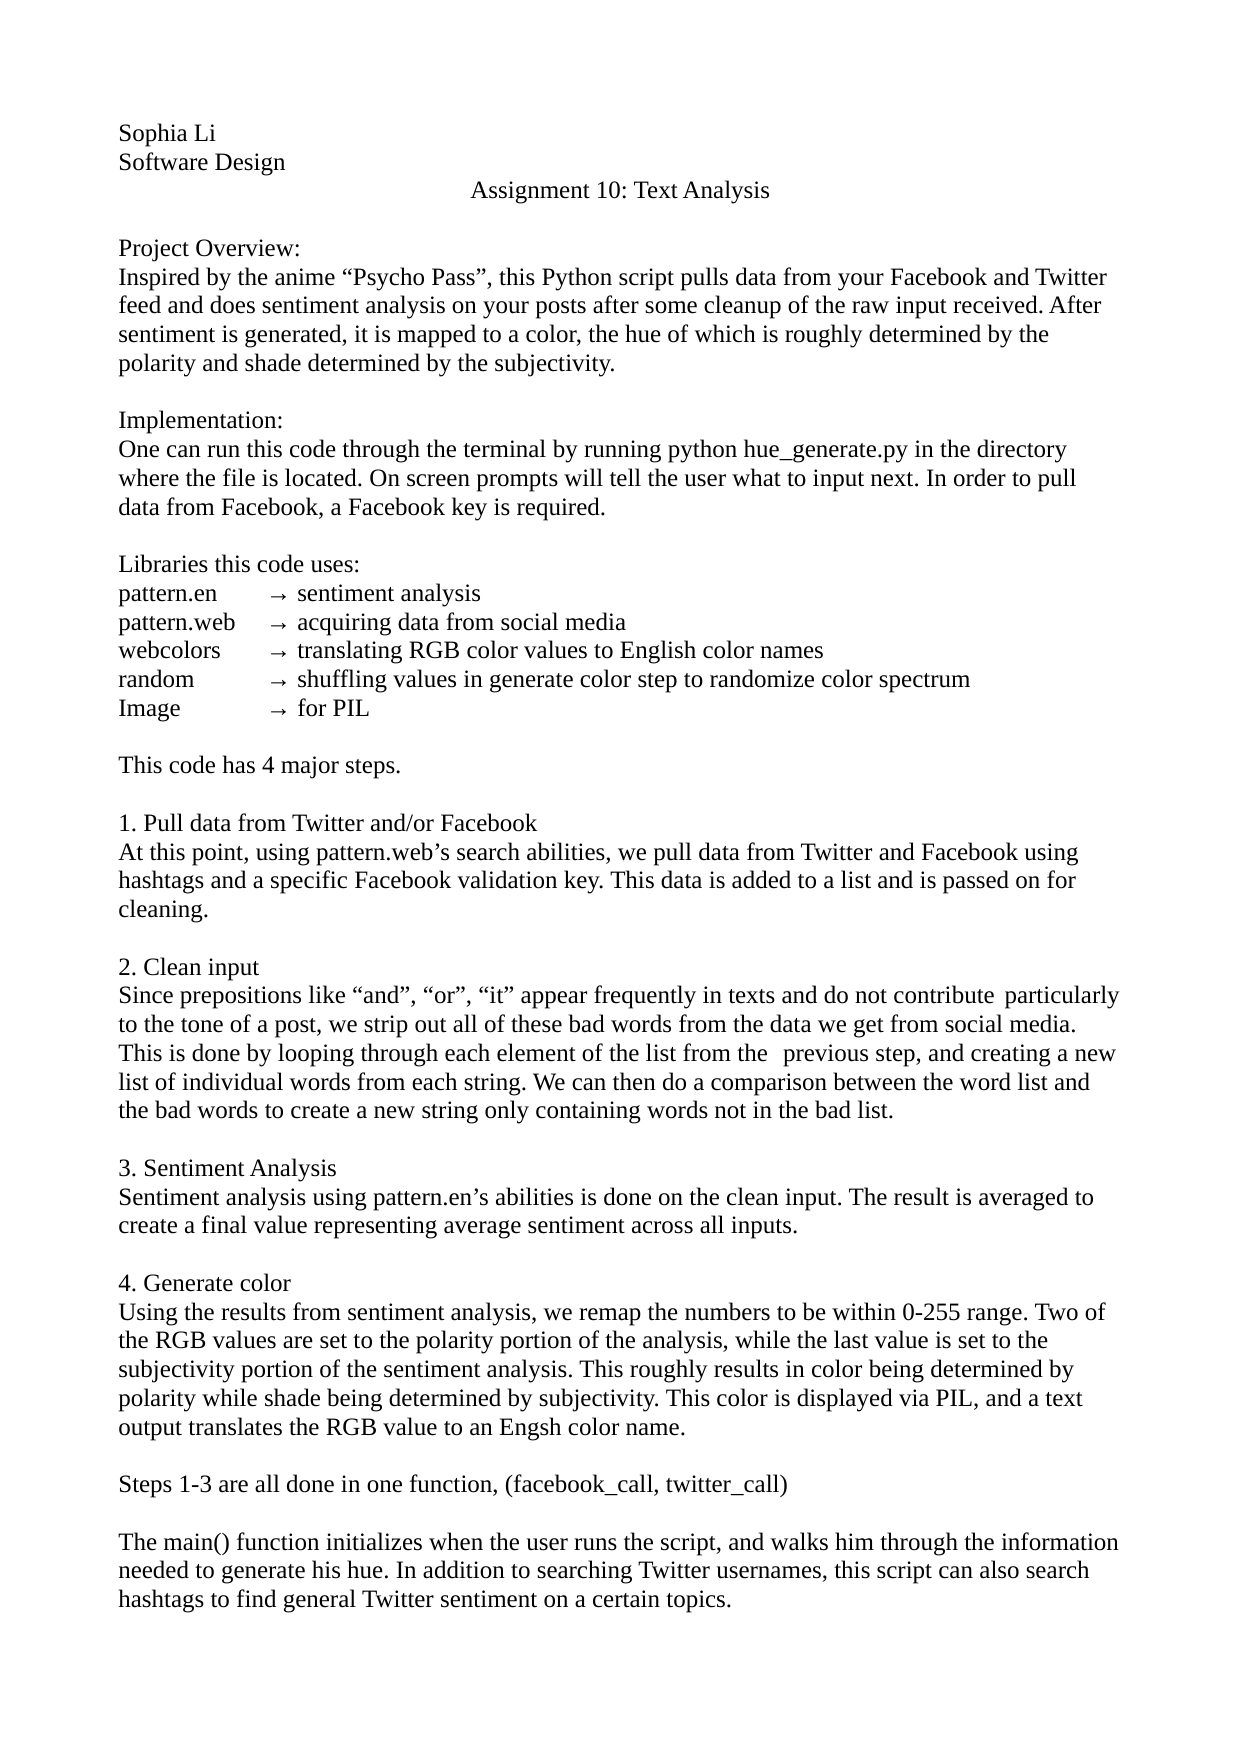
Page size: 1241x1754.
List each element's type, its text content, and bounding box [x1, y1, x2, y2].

text Steps 1-3 are all done in one function, (facebook_call, twitter_call) [118, 1469, 1122, 1498]
text Assignment 10: Text Analysis [118, 176, 1122, 204]
text Sentiment analysis using pattern.en’s abilities is done on the clean input. The result is averaged to create a final value representing average sentiment across all inputs. [118, 1182, 1122, 1239]
text Inspired by the anime “Psycho Pass”, this Python script pulls data from your Facebook and Twitter feed and does sentiment analysis on your posts after some cleanup of the raw input received. After sentiment is generated, it is mapped to a color, the hue of which is roughly determined by the polarity and shade determined by the subjectivity. [118, 262, 1122, 377]
text Image → for PIL [118, 693, 1122, 722]
text The main() function initializes when the user runs the script, and walks him through the information needed to generate his hue. In addition to searching Twitter usernames, this script can also search hashtags to find general Twitter sentiment on a certain topics. [118, 1527, 1122, 1613]
text Sophia Li [118, 118, 1122, 147]
text Libraries this code uses: [118, 549, 1122, 578]
text 1. Pull data from Twitter and/or Facebook [118, 808, 1122, 837]
text One can run this code through the terminal by running python hue_generate.py in the directory where the file is located. On screen prompts will tell the user what to input next. In order to pull data from Facebook, a Facebook key is required. [118, 434, 1122, 521]
text 4. Generate color [118, 1268, 1122, 1297]
text This code has 4 major steps. [118, 751, 1122, 779]
text 2. Clean input [118, 952, 1122, 981]
text Software Design [118, 147, 1122, 176]
text At this point, using pattern.web’s search abilities, we pull data from Twitter and Facebook using hashtags and a specific Facebook validation key. This data is added to a list and is passed on for cleaning. [118, 837, 1122, 923]
text Implementation: [118, 406, 1122, 434]
text pattern.en → sentiment analysis [118, 578, 1122, 607]
text Using the results from sentiment analysis, we remap the numbers to be within 0-255 range. Two of the RGB values are set to the polarity portion of the analysis, while the last value is set to the subjectivity portion of the sentiment analysis. This roughly results in color being determined by polarity while shade being determined by subjectivity. This color is displayed via PIL, and a text output translates the RGB value to an Engsh color name. [118, 1297, 1122, 1441]
text 3. Sentiment Analysis [118, 1153, 1122, 1182]
text Since prepositions like “and”, “or”, “it” appear frequently in texts and do not contribute particularly to the tone of a post, we strip out all of these bad words from the data we get from social media. This is done by looping through each element of the list from the previous step, and creating a new list of individual words from each string. We can then do a comparison between the word list and the bad words to create a new string only containing words not in the bad list. [118, 981, 1122, 1124]
text pattern.web → acquiring data from social media [118, 607, 1122, 636]
text webcolors → translating RGB color values to English color names [118, 636, 1122, 664]
text Project Overview: [118, 233, 1122, 262]
text random → shuffling values in generate color step to randomize color spectrum [118, 664, 1122, 693]
